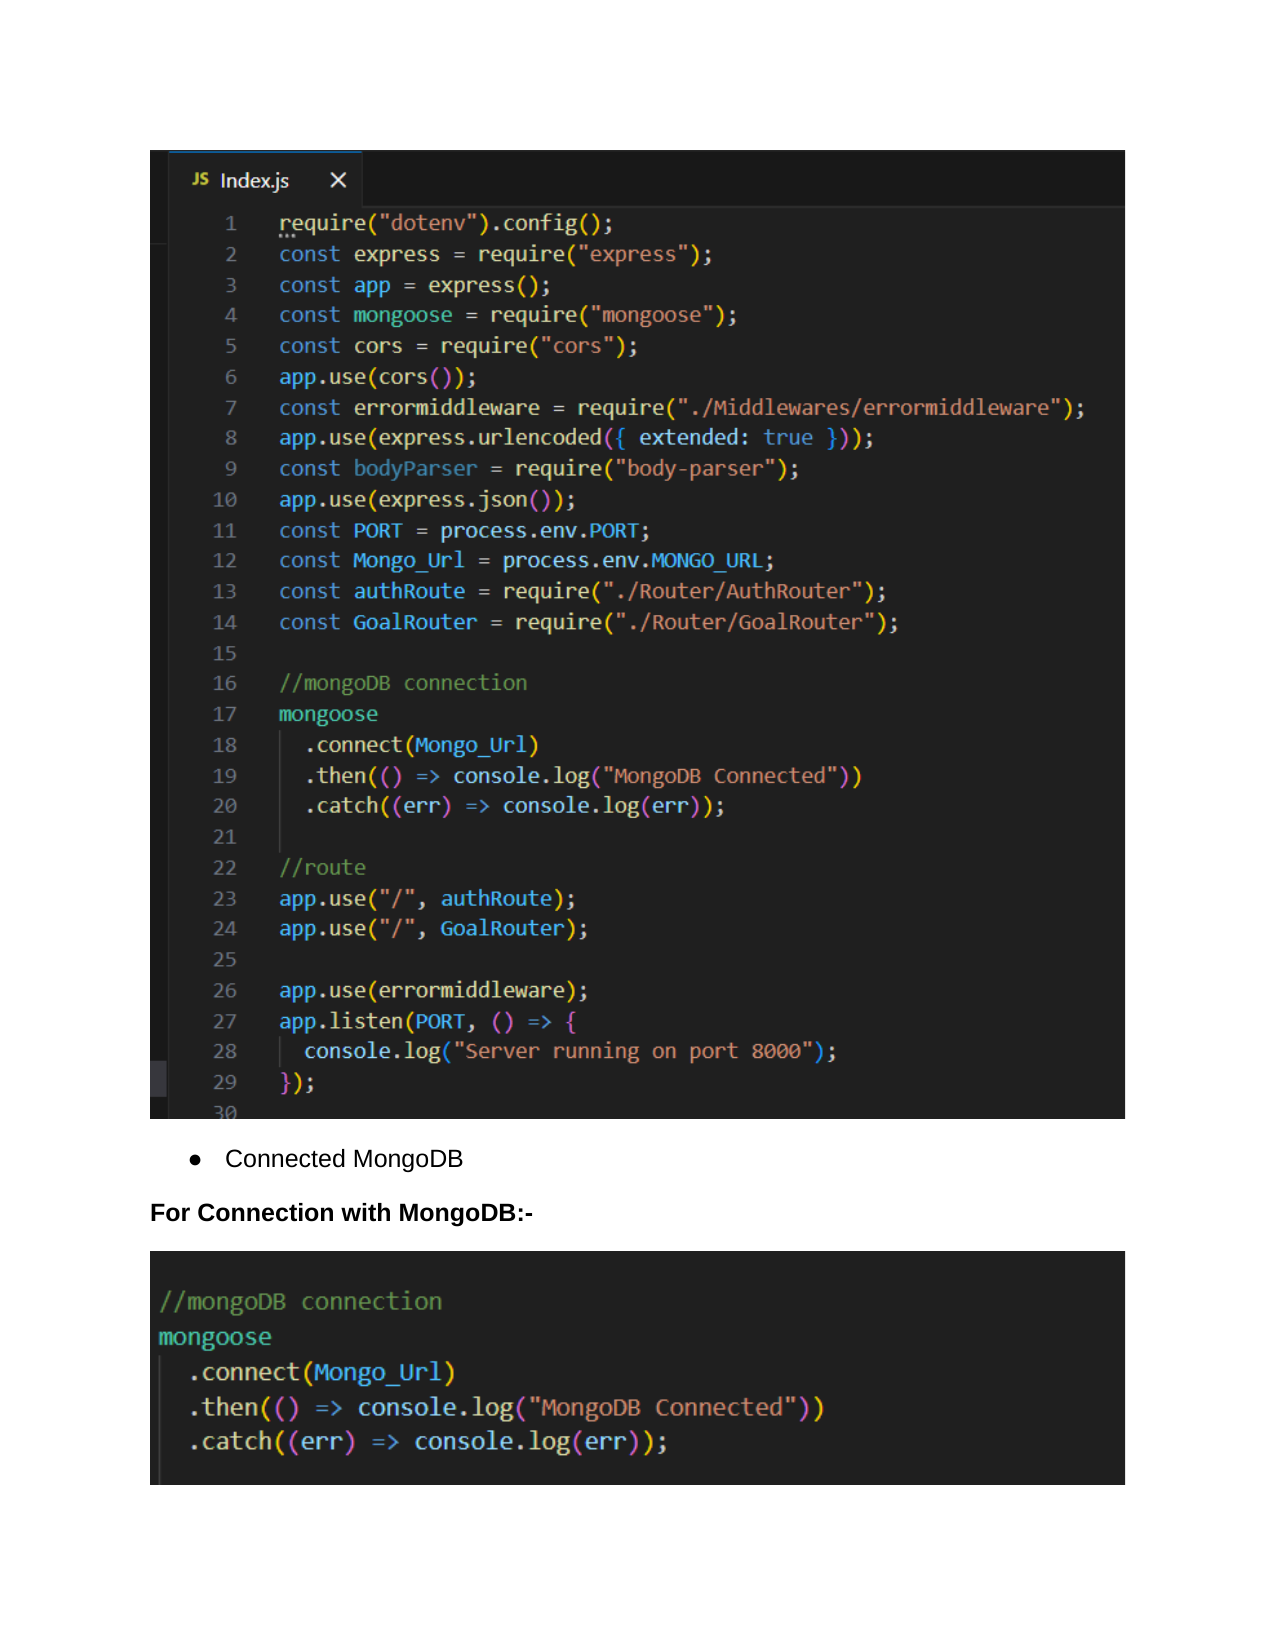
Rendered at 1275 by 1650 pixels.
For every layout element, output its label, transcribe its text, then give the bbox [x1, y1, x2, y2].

picture [150, 1251, 1125, 1485]
text For Connection with MongoDB:- [150, 1197, 1125, 1226]
picture [150, 150, 1125, 1119]
list Connected MongoDB [187, 1144, 1125, 1172]
